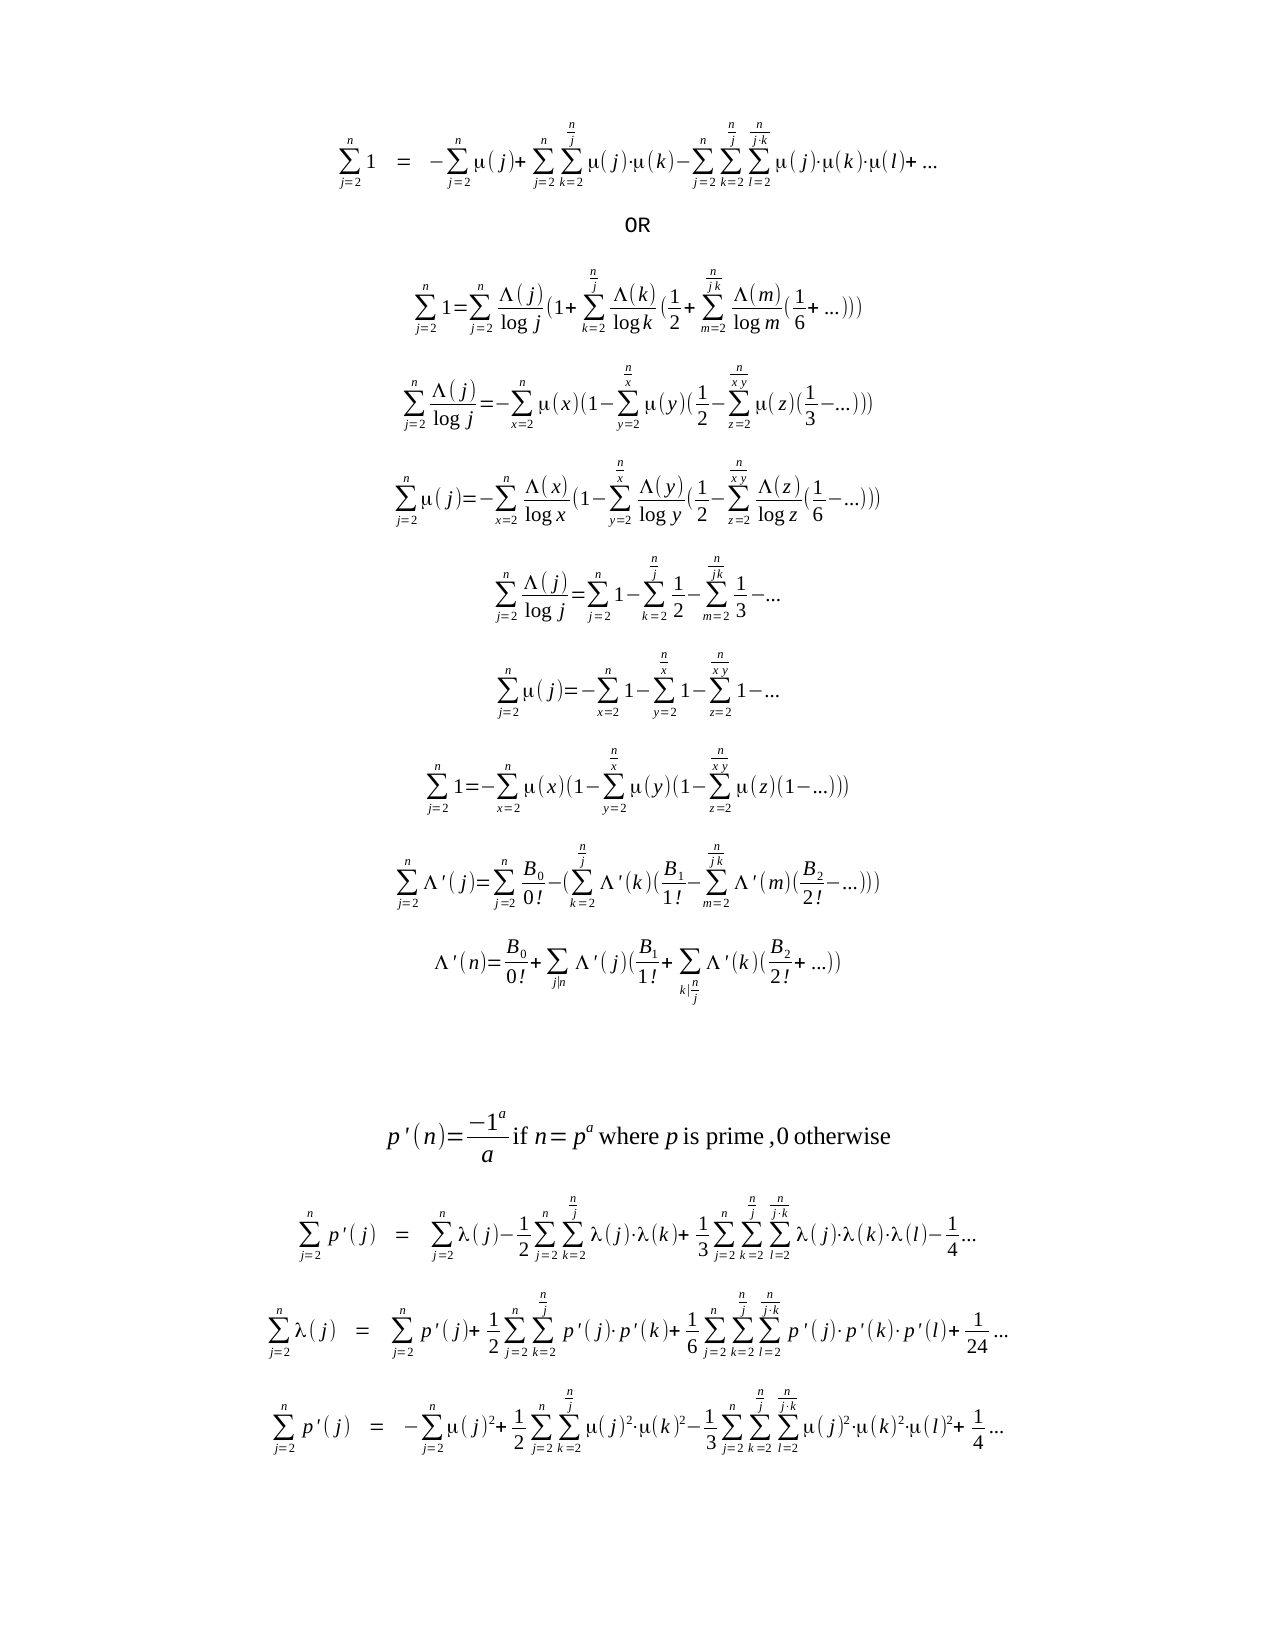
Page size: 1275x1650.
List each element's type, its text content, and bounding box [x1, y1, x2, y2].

text OR [118, 215, 1157, 239]
